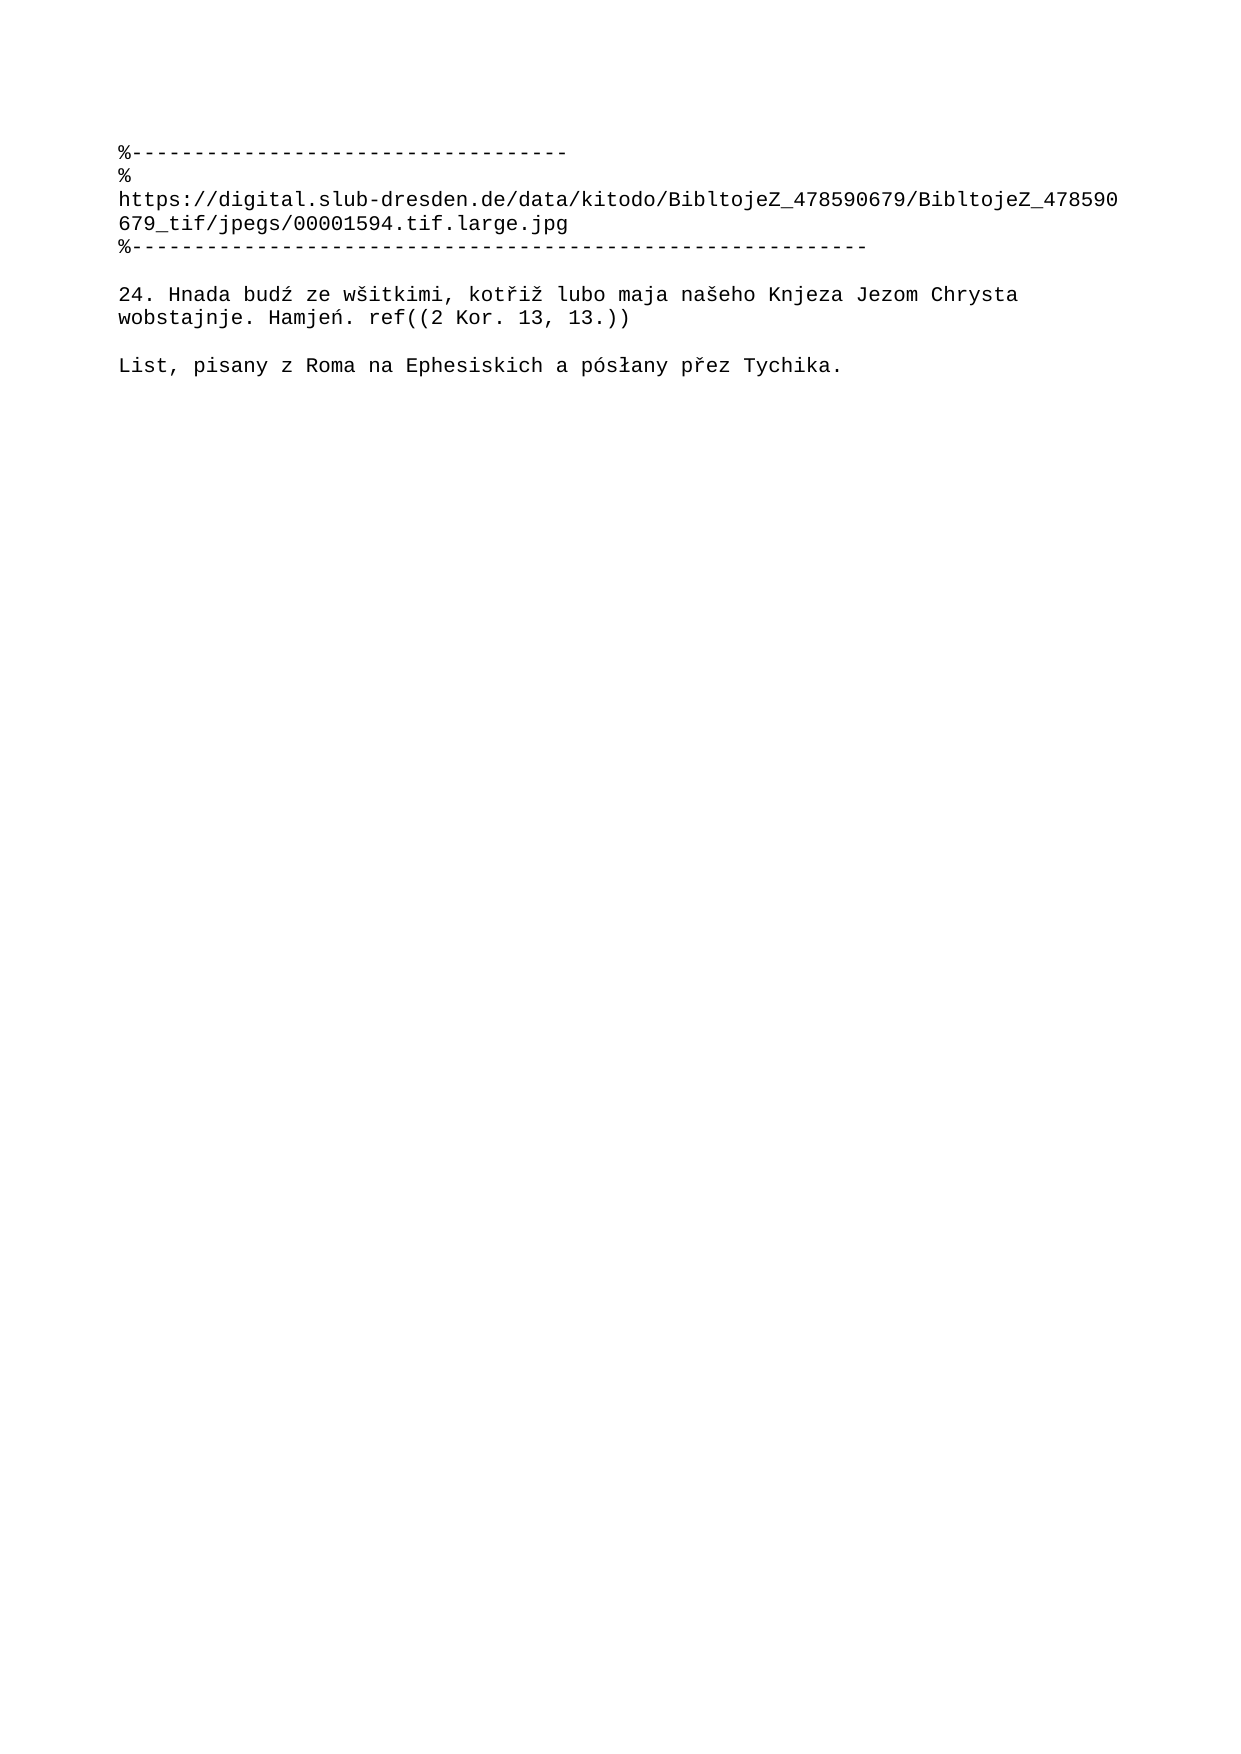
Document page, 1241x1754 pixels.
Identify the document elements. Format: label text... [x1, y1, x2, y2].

text %----------------------------------------------------------- [118, 236, 1122, 260]
text % https://digital.slub-dresden.de/data/kitodo/BibltojeZ_478590679/BibltojeZ_478590679_tif/jpegs/00001594.tif.large.jpg [118, 165, 1122, 236]
text List, pisany z Roma na Ephesiskich a pósłany přez Tychika. [118, 354, 1122, 378]
text 24. Hnada budź ze wšitkimi, kotřiž lubo maja našeho Knjeza Jezom Chrysta wobstajnje. Hamjeń. ref((2 Kor. 13, 13.)) [118, 284, 1122, 331]
text %----------------------------------- [118, 142, 1122, 165]
